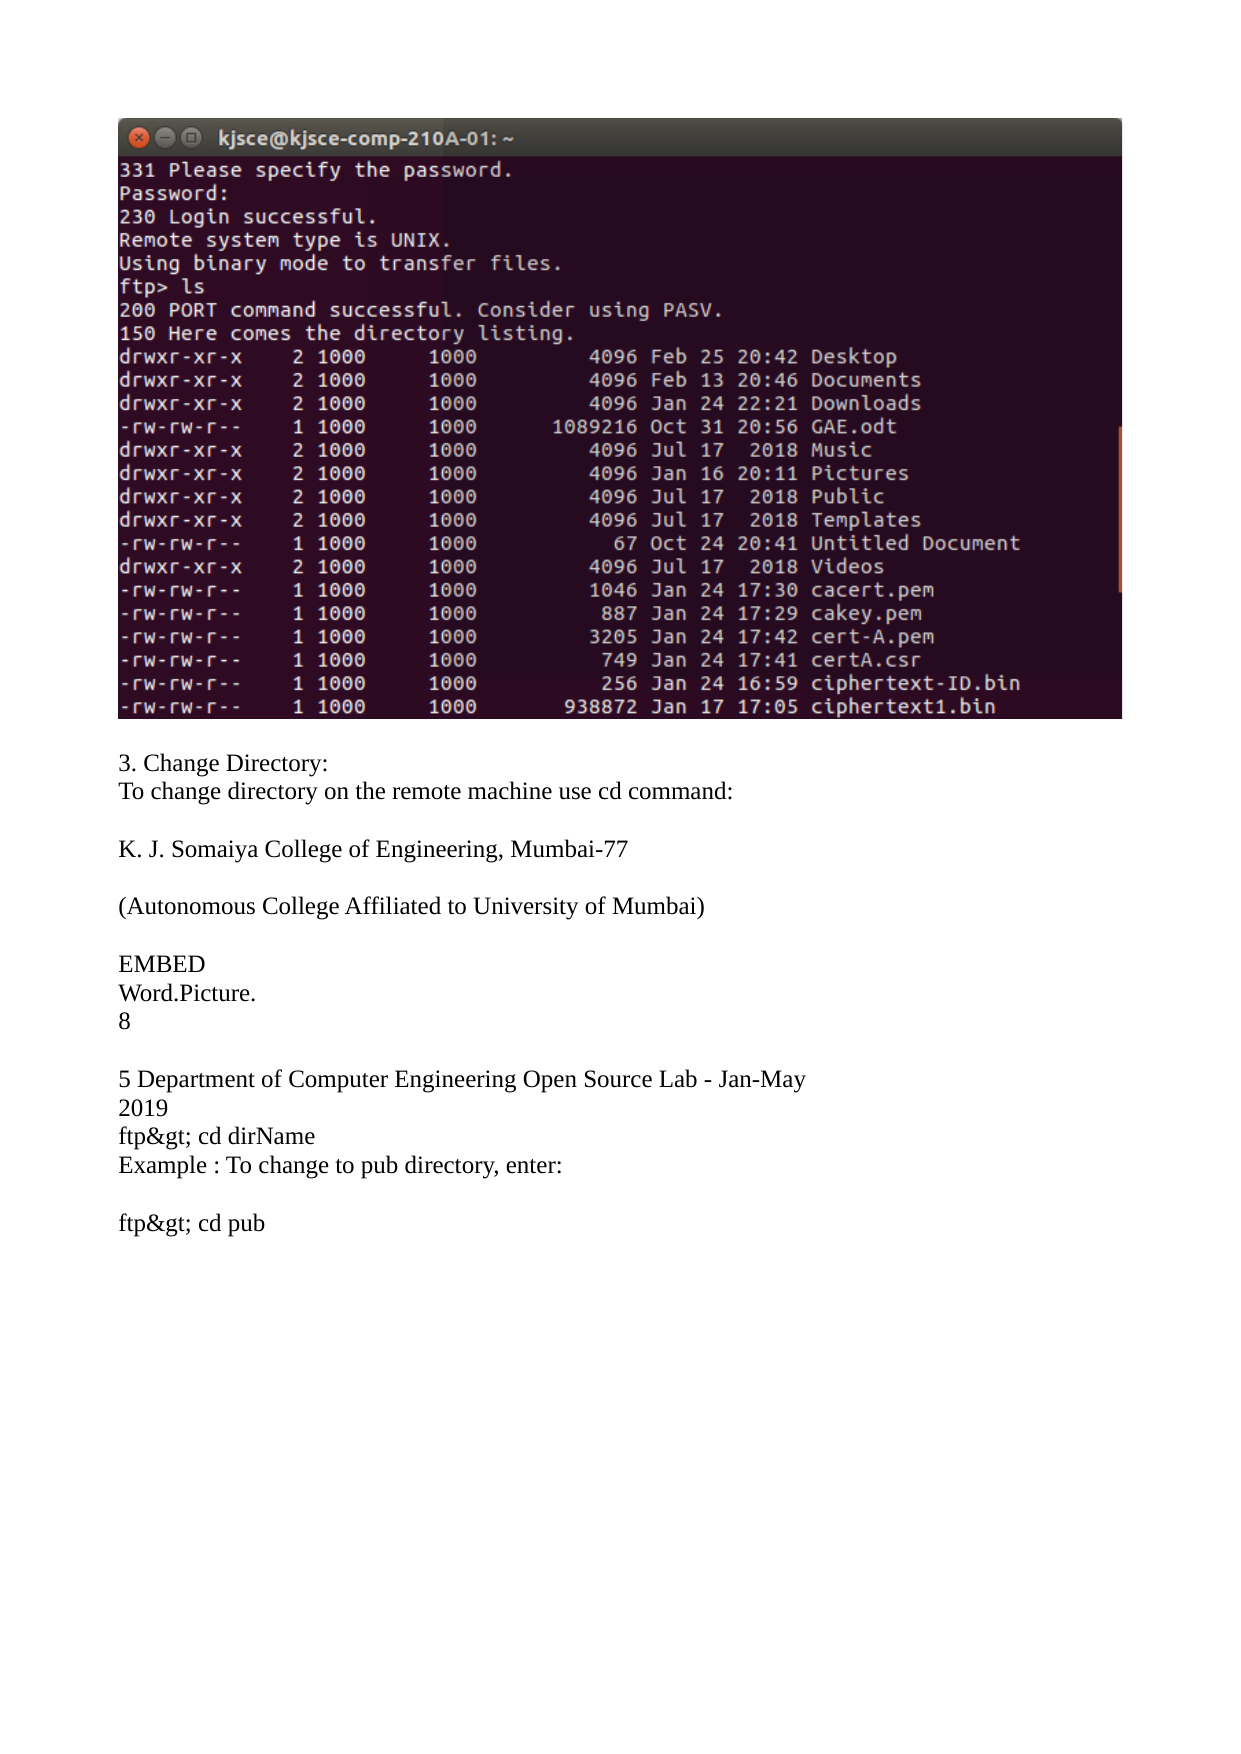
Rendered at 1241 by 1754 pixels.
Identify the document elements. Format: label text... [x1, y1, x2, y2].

text ftp&gt; cd pub [118, 1208, 1122, 1236]
text ftp&gt; cd dirName [118, 1121, 1122, 1150]
picture [118, 118, 1123, 719]
text 3. Change Directory: [118, 748, 1122, 776]
text (Autonomous College Affiliated to University of Mumbai) [118, 891, 1122, 920]
text 8 [118, 1006, 1122, 1035]
text K. J. Somaiya College of Engineering, Mumbai-77 [118, 834, 1122, 863]
text To change directory on the remote machine use cd command: [118, 776, 1122, 805]
text 5 Department of Computer Engineering Open Source Lab - Jan-May [118, 1064, 1122, 1093]
text EMBED [118, 949, 1122, 978]
text Word.Picture. [118, 978, 1122, 1006]
text Example : To change to pub directory, enter: [118, 1150, 1122, 1179]
text 2019 [118, 1093, 1122, 1121]
